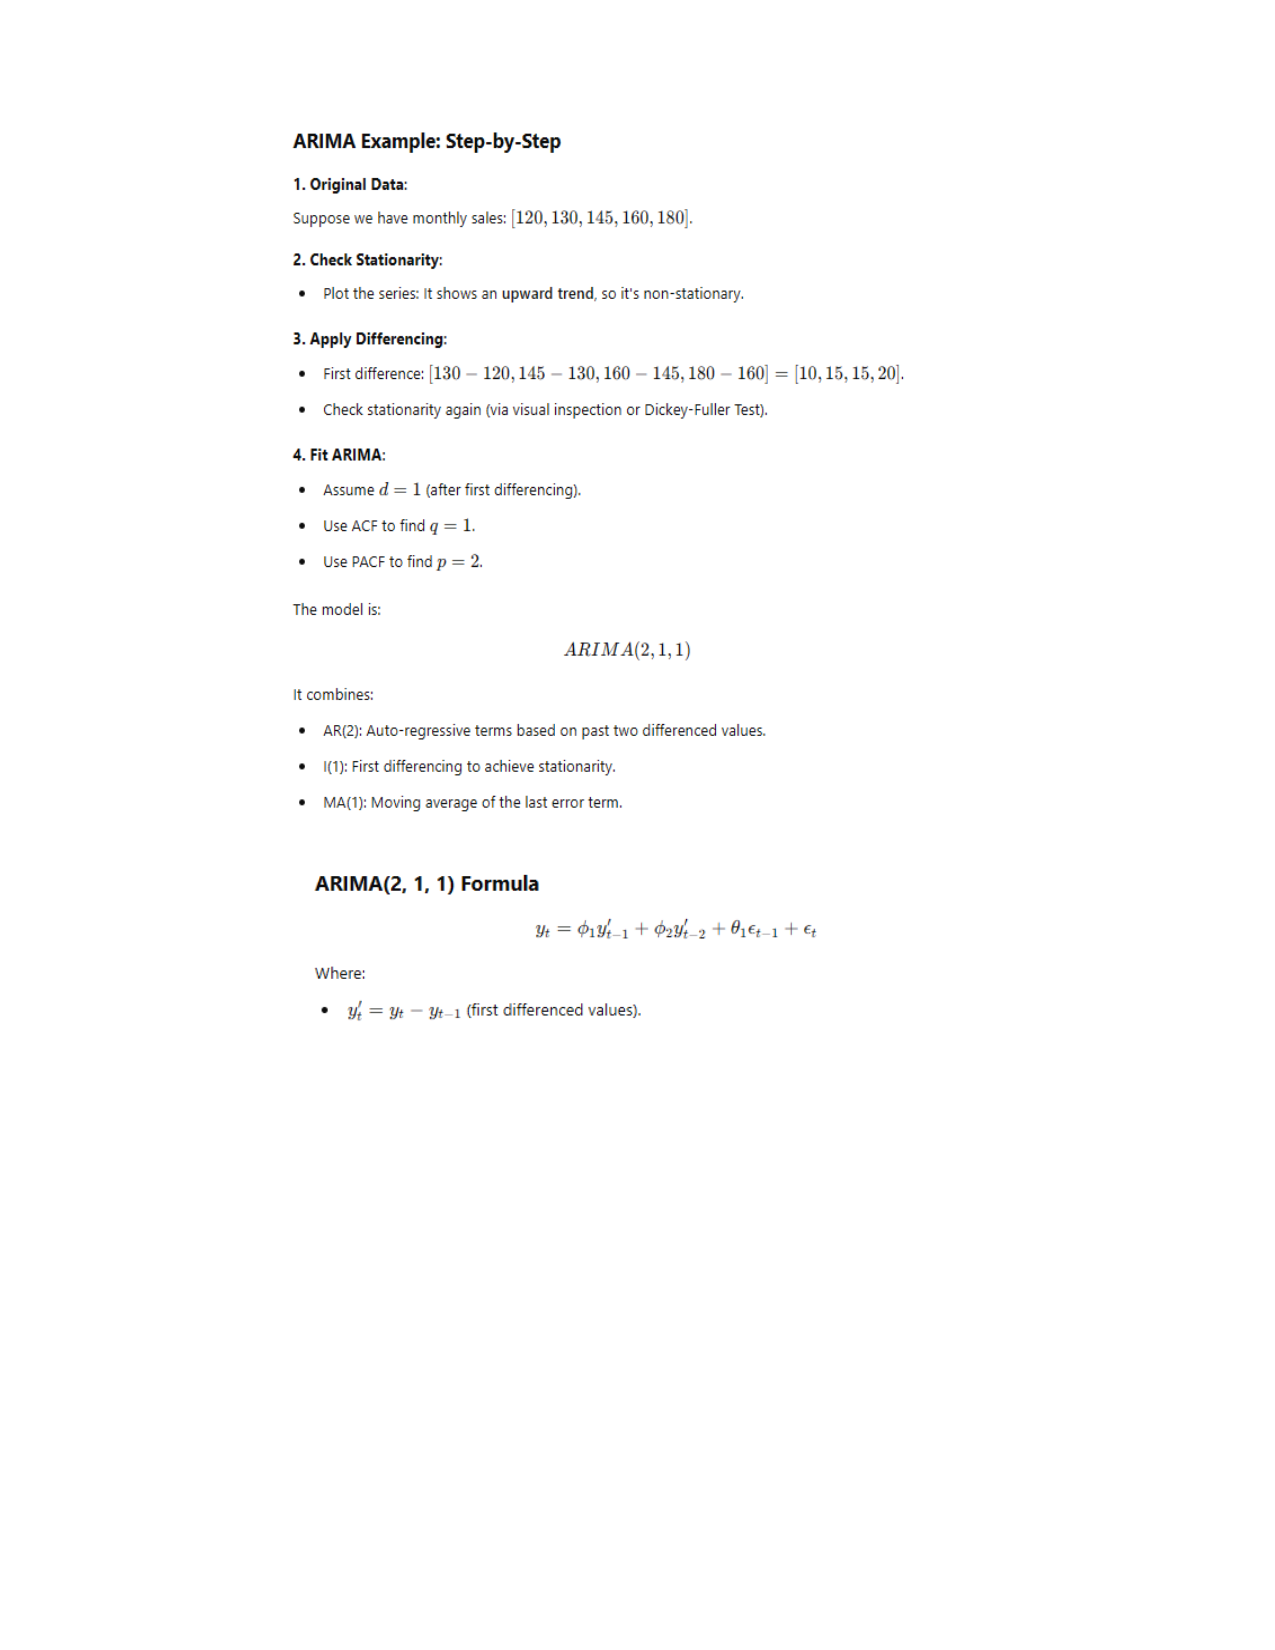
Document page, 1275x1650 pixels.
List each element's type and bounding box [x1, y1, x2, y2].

picture [302, 864, 831, 1034]
picture [288, 123, 910, 821]
